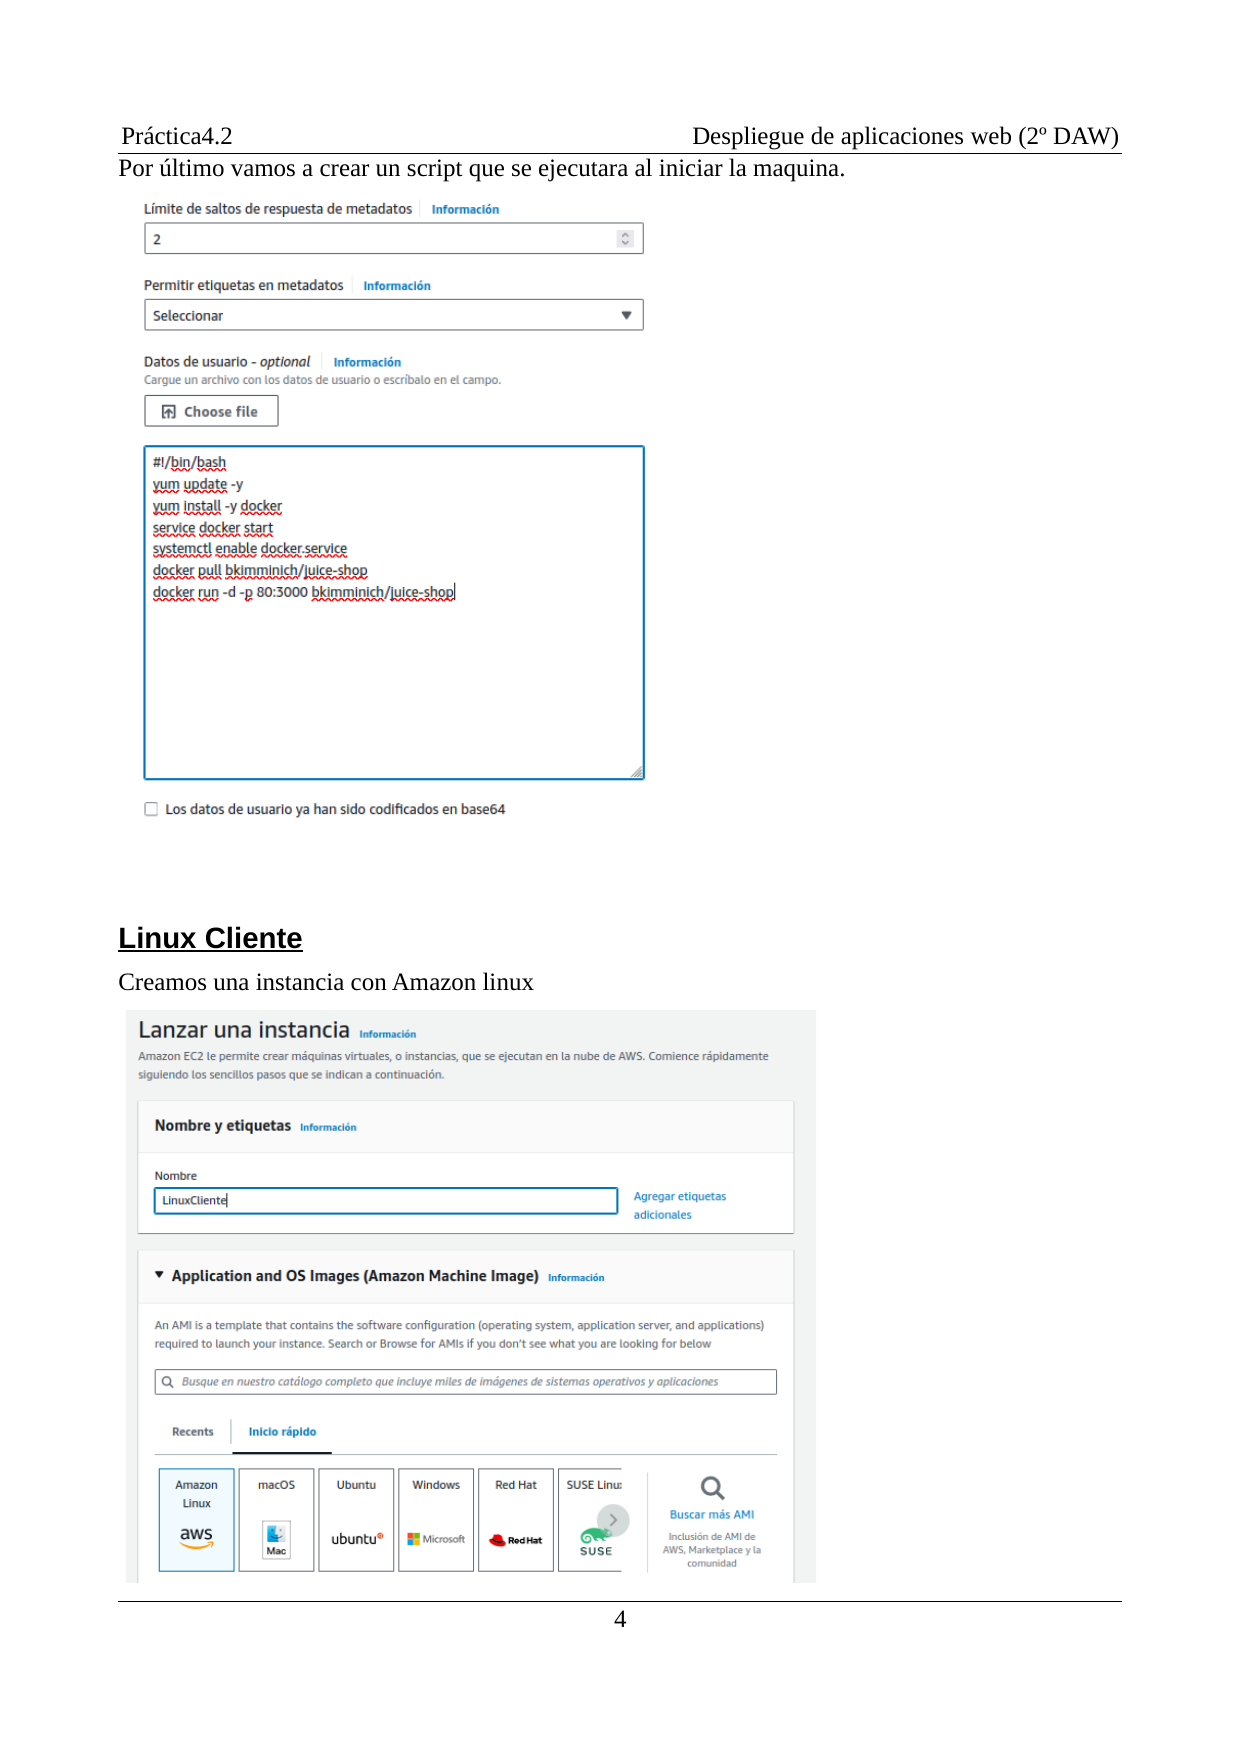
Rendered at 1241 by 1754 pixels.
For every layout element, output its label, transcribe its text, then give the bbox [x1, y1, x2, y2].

subtitle Linux Cliente [118, 921, 1122, 955]
picture [126, 193, 742, 836]
picture [125, 1010, 817, 1583]
text Por último vamos a crear un script que se ejecutara al iniciar la maquina. [118, 154, 1122, 182]
text Creamos una instancia con Amazon linux [118, 967, 1122, 996]
